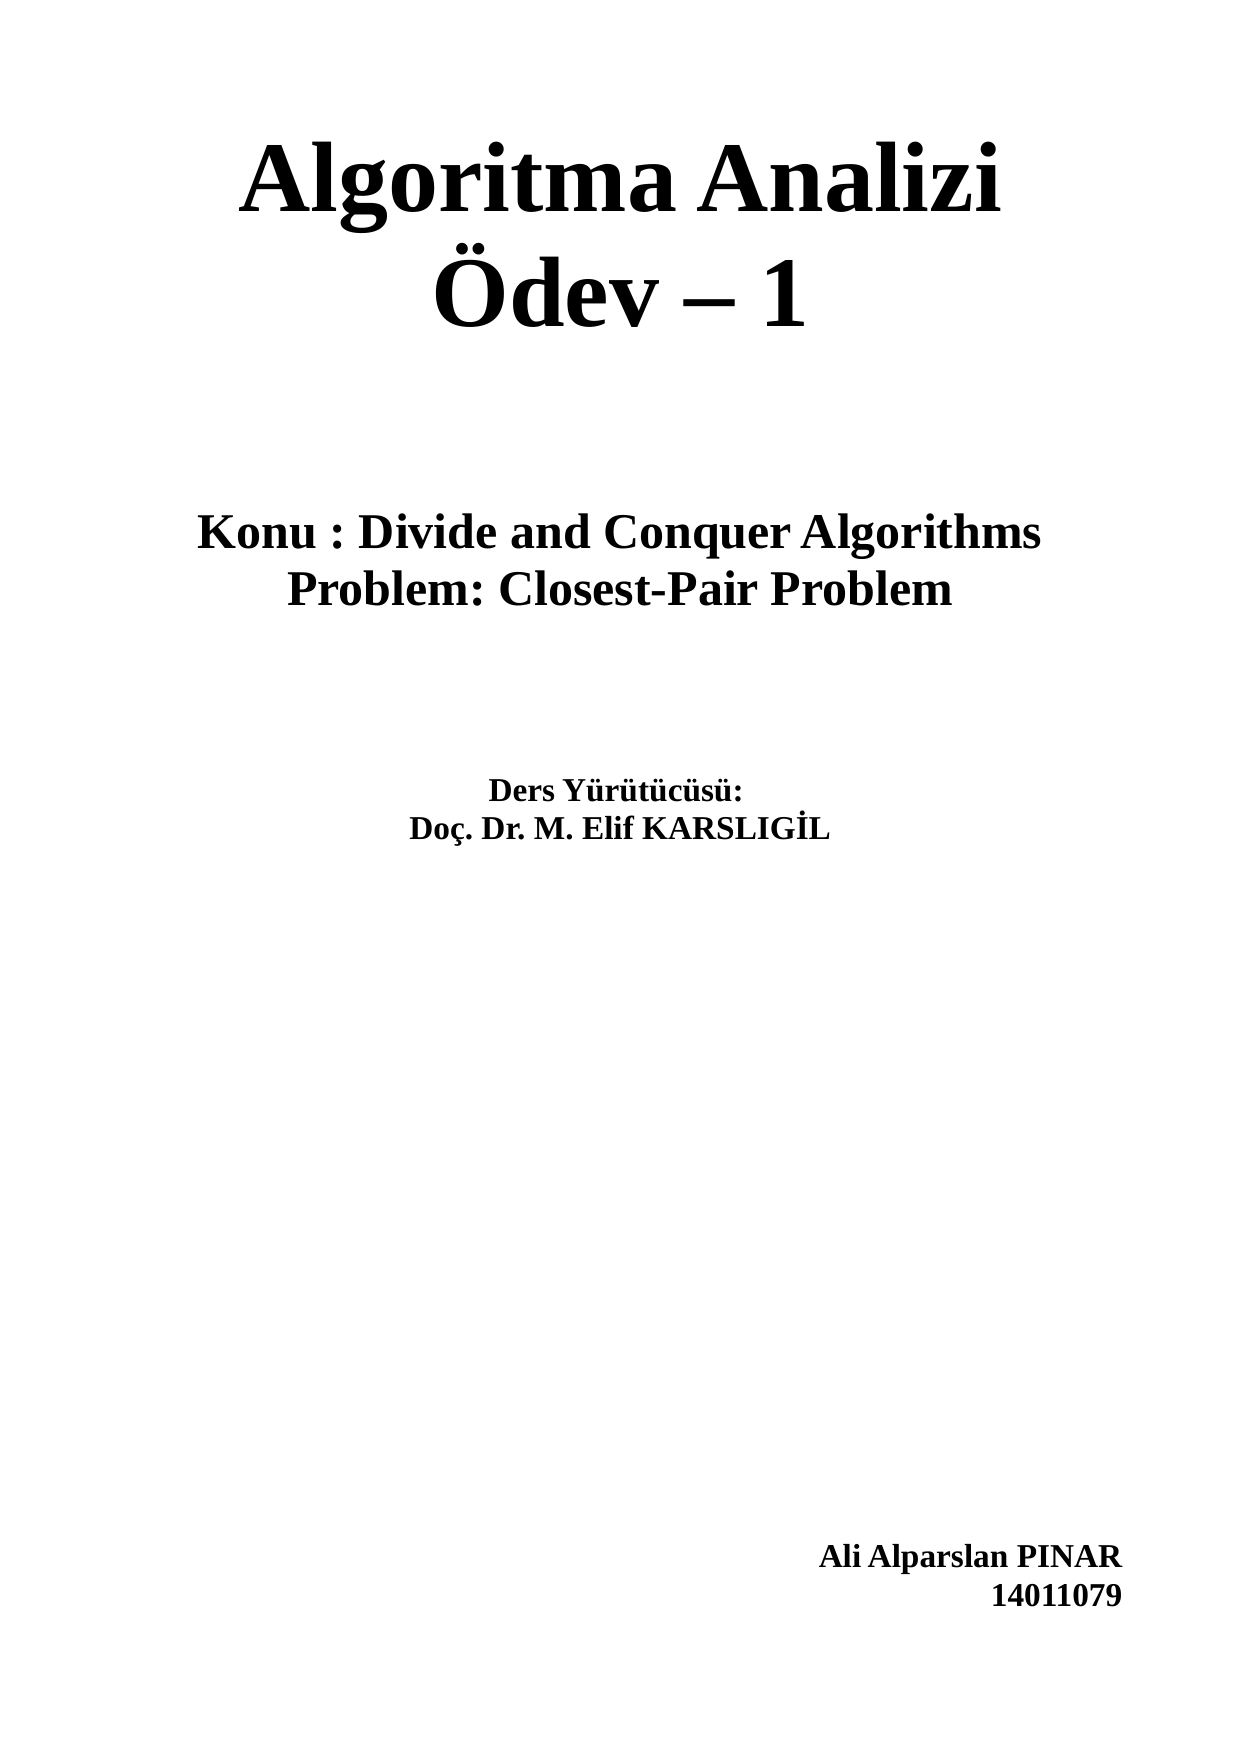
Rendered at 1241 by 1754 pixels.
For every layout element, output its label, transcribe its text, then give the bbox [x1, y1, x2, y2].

text Ödev – 1 [118, 233, 1122, 348]
text 14011079 [118, 1575, 1122, 1613]
text Problem: Closest-Pair Problem [118, 559, 1122, 616]
text Algoritma Analizi [118, 118, 1122, 233]
text Ders Yürütücüsü: [118, 770, 1122, 808]
text Doç. Dr. M. Elif KARSLIGİL [118, 808, 1122, 846]
text Konu : Divide and Conquer Algorithms [118, 501, 1122, 559]
text Ali Alparslan PINAR [118, 1536, 1122, 1575]
